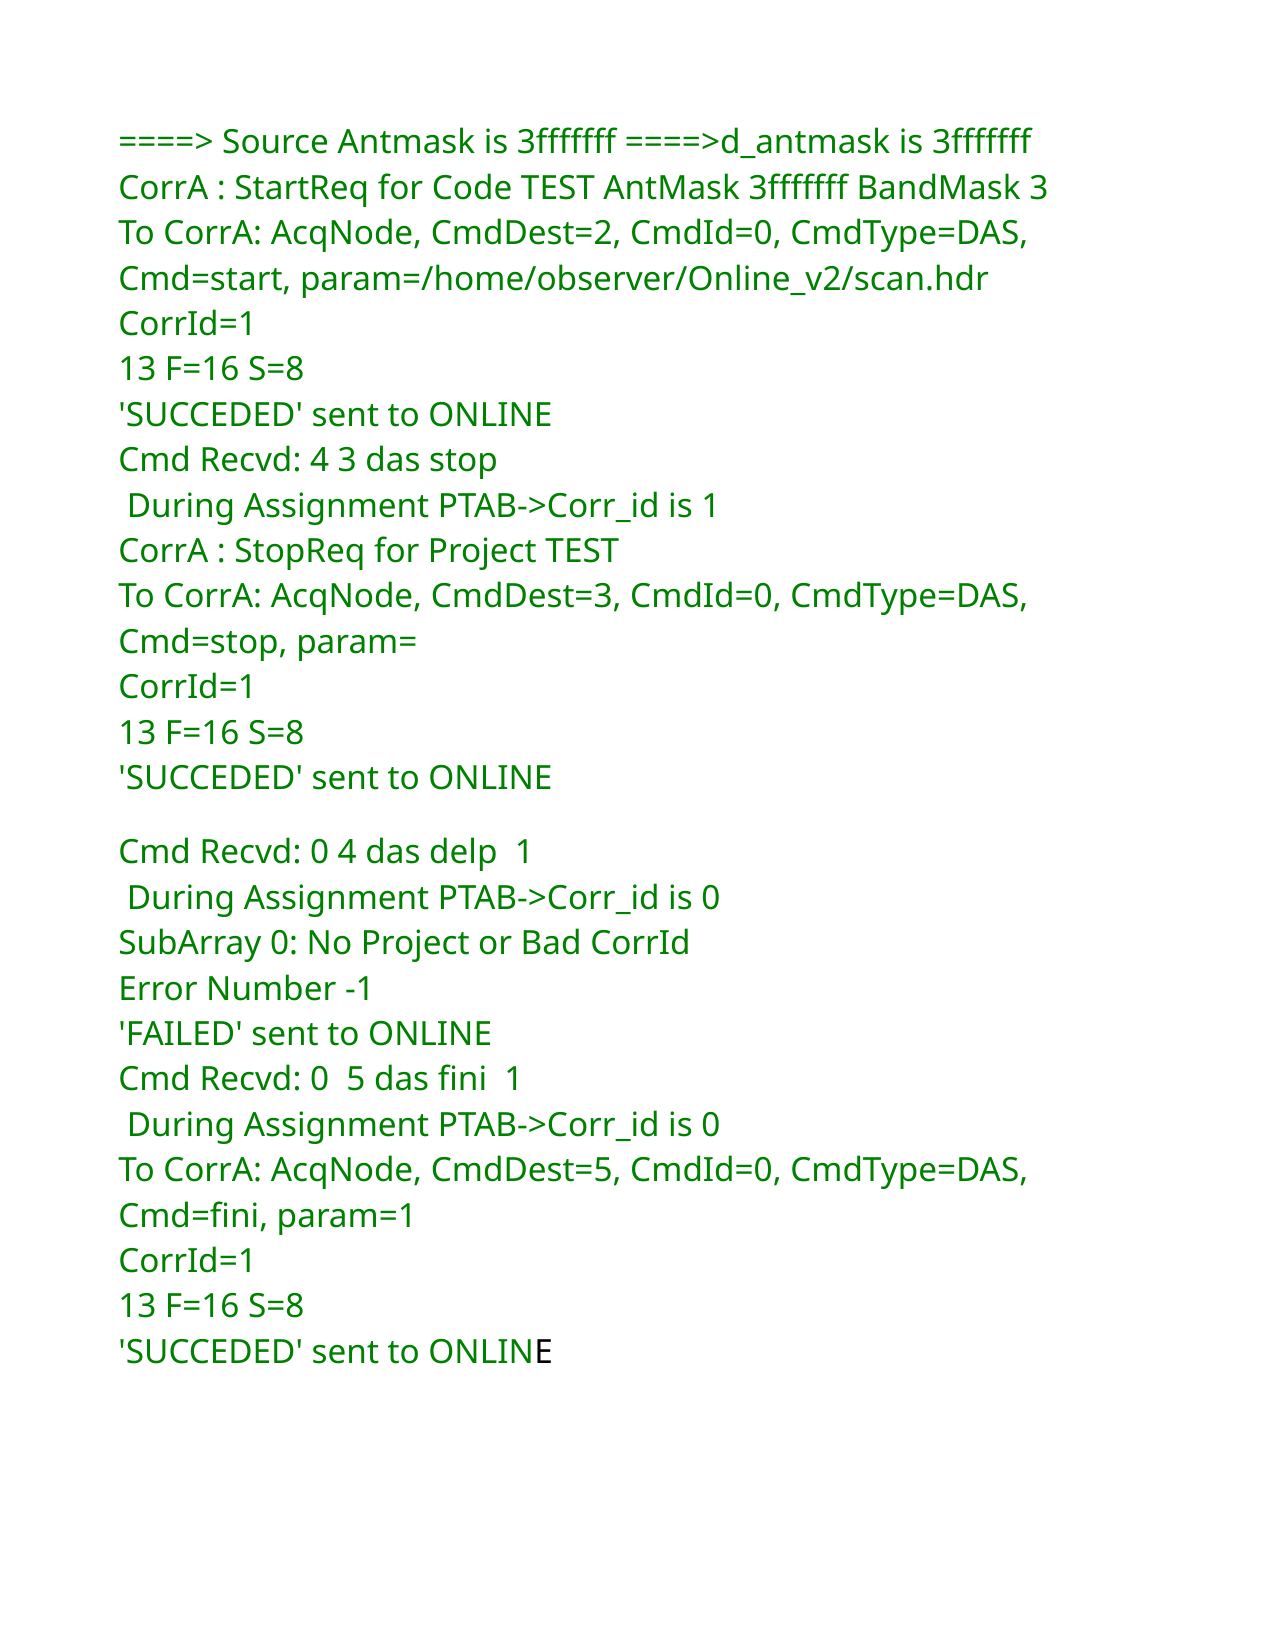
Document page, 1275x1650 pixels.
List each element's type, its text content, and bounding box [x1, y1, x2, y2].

text CorrId=1 [118, 300, 1157, 345]
text Cmd Recvd: 0 5 das fini 1 [118, 1055, 1157, 1101]
text During Assignment PTAB->Corr_id is 1 [118, 481, 1157, 527]
text 'FAILED' sent to ONLINE [118, 1010, 1157, 1055]
text During Assignment PTAB->Corr_id is 0 [118, 1101, 1157, 1146]
text 13 F=16 S=8 [118, 1282, 1157, 1328]
text CorrId=1 [118, 1237, 1157, 1282]
text CorrA : StopReq for Project TEST [118, 527, 1157, 572]
text CorrId=1 [118, 663, 1157, 708]
text 13 F=16 S=8 [118, 345, 1157, 391]
text CorrA : StartReq for Code TEST AntMask 3fffffff BandMask 3 [118, 163, 1157, 209]
text To CorrA: AcqNode, CmdDest=5, CmdId=0, CmdType=DAS, Cmd=fini, param=1 [118, 1146, 1157, 1237]
text 'SUCCEDED' sent to ONLINE [118, 1328, 1157, 1373]
text 'SUCCEDED' sent to ONLINE [118, 754, 1157, 799]
text During Assignment PTAB->Corr_id is 0 [118, 873, 1157, 919]
text SubArray 0: No Project or Bad CorrId [118, 919, 1157, 964]
text 13 F=16 S=8 [118, 708, 1157, 754]
text Error Number -1 [118, 964, 1157, 1010]
text To CorrA: AcqNode, CmdDest=2, CmdId=0, CmdType=DAS, Cmd=start, param=/home/observer/Online_v2/scan.hdr [118, 209, 1157, 300]
text To CorrA: AcqNode, CmdDest=3, CmdId=0, CmdType=DAS, Cmd=stop, param= [118, 572, 1157, 663]
text Cmd Recvd: 4 3 das stop [118, 436, 1157, 481]
text Cmd Recvd: 0 4 das delp 1 [118, 828, 1157, 873]
text ====> Source Antmask is 3fffffff ====>d_antmask is 3fffffff [118, 118, 1157, 163]
text 'SUCCEDED' sent to ONLINE [118, 391, 1157, 436]
